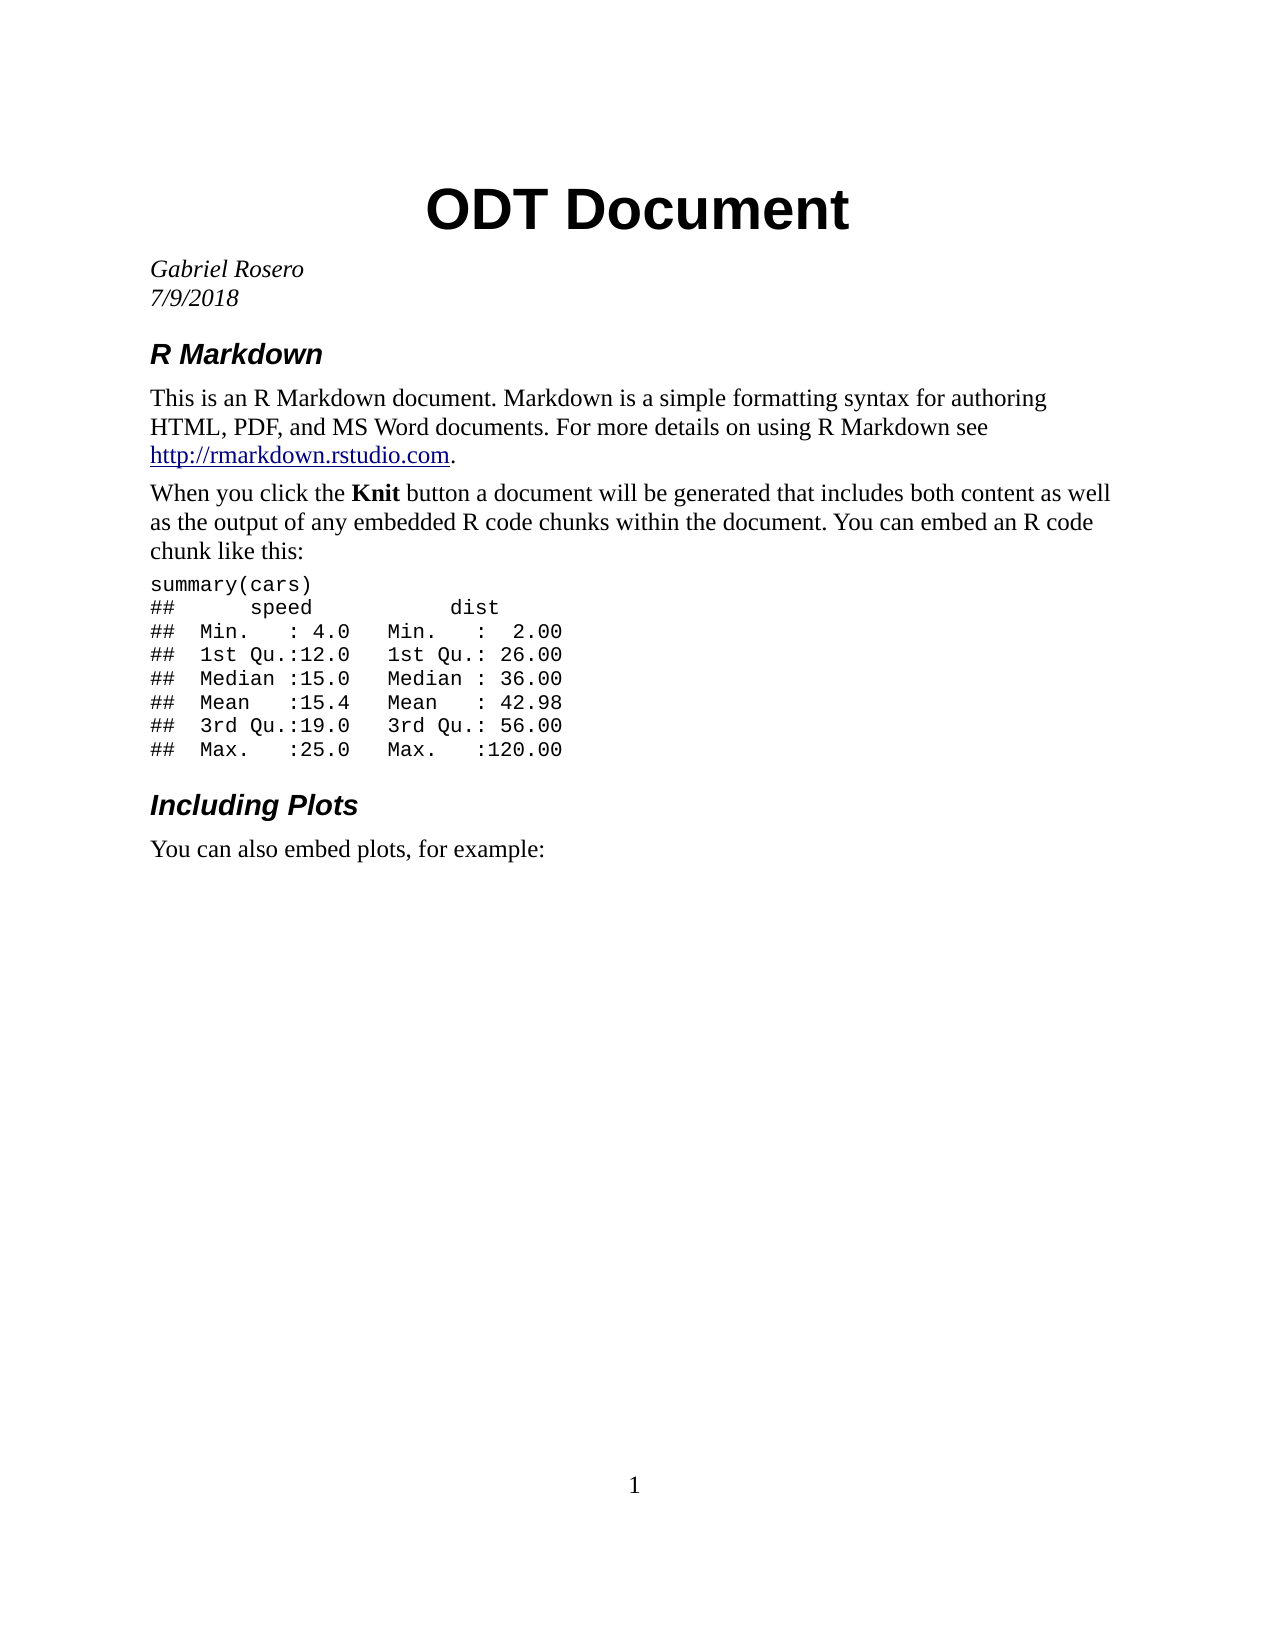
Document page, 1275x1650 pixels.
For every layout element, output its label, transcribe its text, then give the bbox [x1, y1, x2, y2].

text ## 3rd Qu.:19.0 3rd Qu.: 56.00 [150, 715, 1125, 739]
text ## Max. :25.0 Max. :120.00 [150, 739, 1125, 763]
text You can also embed plots, for example: [150, 834, 1125, 862]
text ## Median :15.0 Median : 36.00 [150, 668, 1125, 692]
text When you click the Knit button a document will be generated that includes both content as well as the output of any embedded R code chunks within the document. You can embed an R code chunk like this: [150, 478, 1125, 564]
text ## Mean :15.4 Mean : 42.98 [150, 692, 1125, 715]
subtitle R Markdown [150, 337, 1125, 371]
text Gabriel Rosero [150, 254, 1125, 283]
title ODT Document [150, 175, 1125, 242]
text summary(cars) [150, 573, 1125, 597]
subtitle Including Plots [150, 788, 1125, 821]
text This is an R Markdown document. Markdown is a simple formatting syntax for authoring HTML, PDF, and MS Word documents. For more details on using R Markdown see http://rmarkdown.rstudio.com. [150, 383, 1125, 469]
text ## 1st Qu.:12.0 1st Qu.: 26.00 [150, 644, 1125, 668]
text ## speed dist [150, 597, 1125, 621]
text ## Min. : 4.0 Min. : 2.00 [150, 621, 1125, 644]
text 7/9/2018 [150, 283, 1125, 312]
